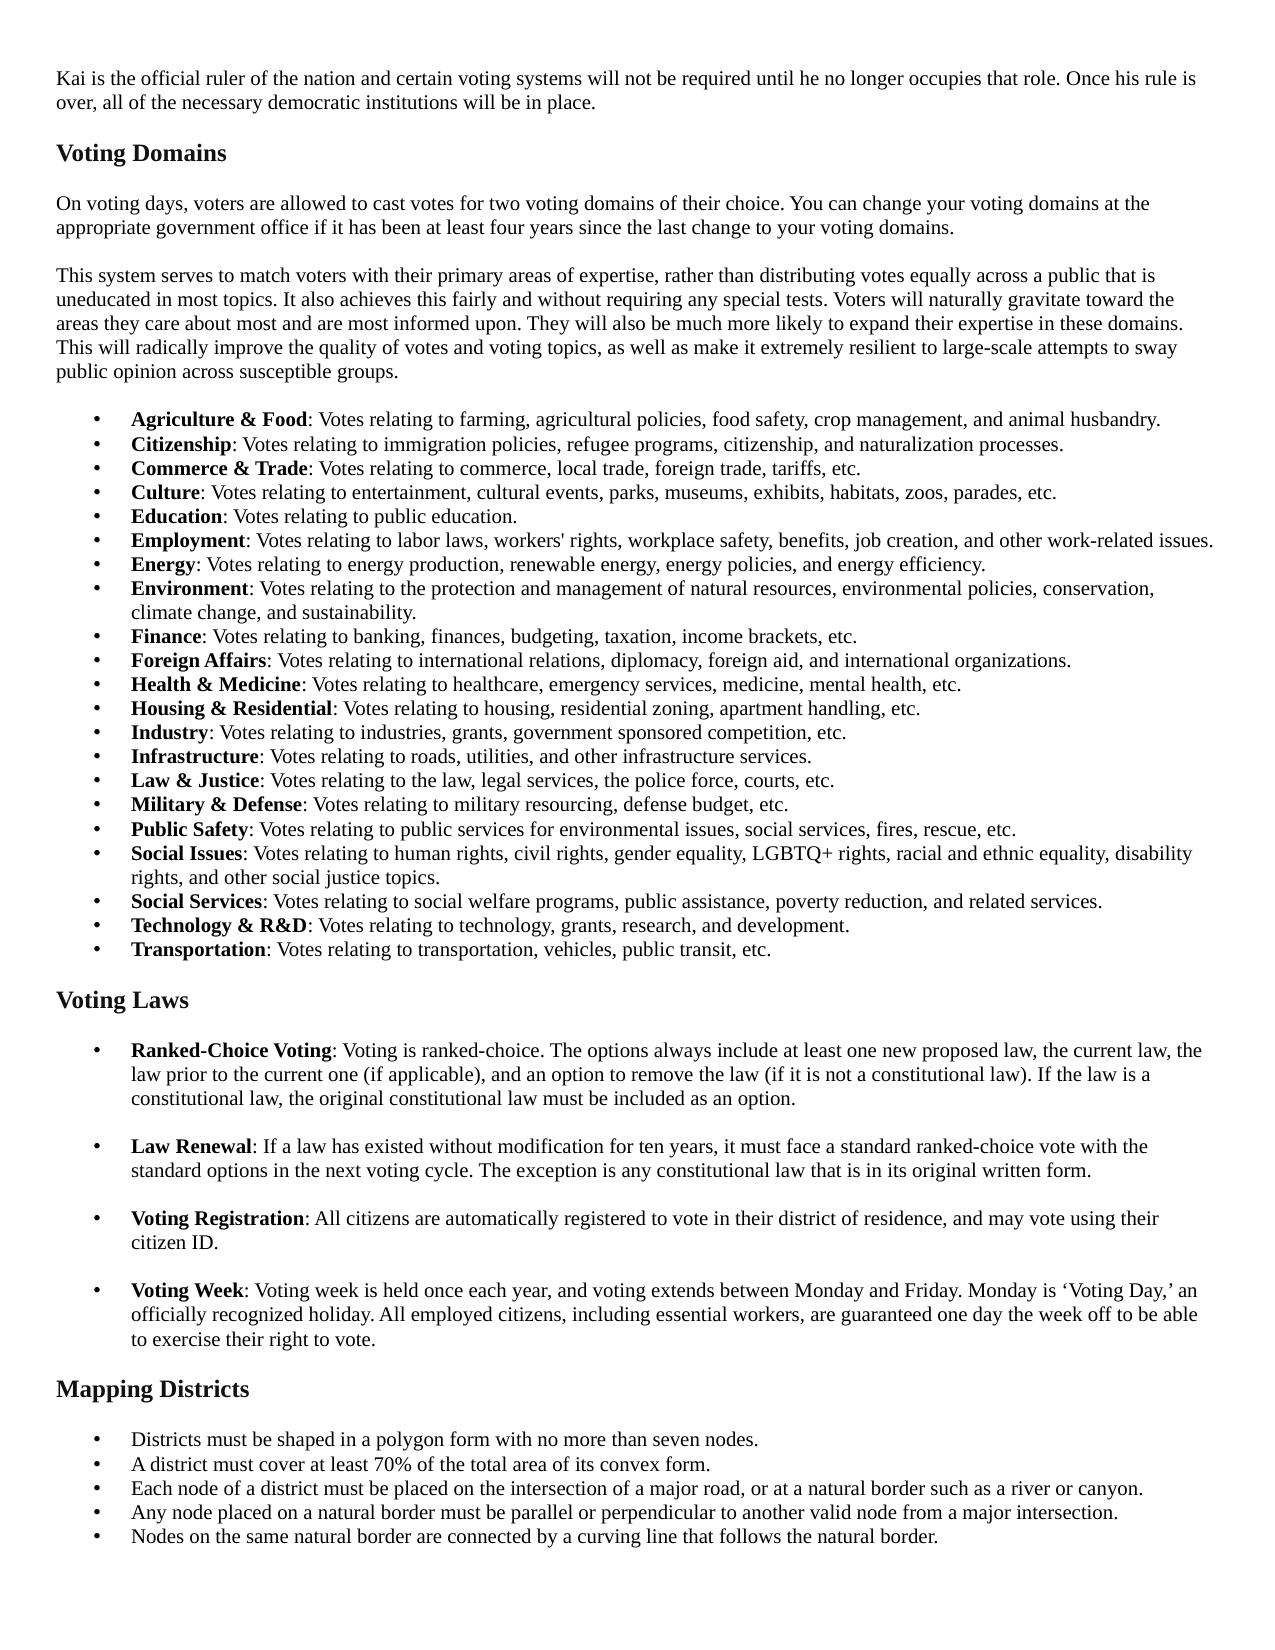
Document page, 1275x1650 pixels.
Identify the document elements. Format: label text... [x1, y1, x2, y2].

list Housing & Residential: Votes relating to housing, residential zoning, apartment handling, etc. [93, 696, 1215, 720]
list Military & Defense: Votes relating to military resourcing, defense budget, etc. [93, 792, 1215, 816]
list Any node placed on a natural border must be parallel or perpendicular to another valid node from a major intersection. [93, 1499, 1215, 1524]
list Agriculture & Food: Votes relating to farming, agricultural policies, food safety, crop management, and animal husbandry. [93, 407, 1215, 431]
list Voting Week: Voting week is held once each year, and voting extends between Monday and Friday. Monday is ‘Voting Day,’ an officially recognized holiday. All employed citizens, including essential workers, are guaranteed one day the week off to be able to exercise their right to vote. [93, 1278, 1215, 1351]
text On voting days, voters are allowed to cast votes for two voting domains of their choice. You can change your voting domains at the appropriate government office if it has been at least four years since the last change to your voting domains. [56, 191, 1215, 239]
list Finance: Votes relating to banking, finances, budgeting, taxation, income brackets, etc. [93, 624, 1215, 648]
list Law Renewal: If a law has existed without modification for ten years, it must face a standard ranked-choice vote with the standard options in the next voting cycle. The exception is any constitutional law that is in its original written form. [93, 1134, 1215, 1182]
list Technology & R&D: Votes relating to technology, grants, research, and development. [93, 913, 1215, 937]
list Education: Votes relating to public education. [93, 504, 1215, 528]
list Social Issues: Votes relating to human rights, civil rights, gender equality, LGBTQ+ rights, racial and ethnic equality, disability rights, and other social justice topics. [93, 841, 1215, 889]
list A district must cover at least 70% of the total area of its convex form. [93, 1451, 1215, 1476]
list Law & Justice: Votes relating to the law, legal services, the police force, courts, etc. [93, 768, 1215, 792]
list Public Safety: Votes relating to public services for environmental issues, social services, fires, rescue, etc. [93, 816, 1215, 841]
list Employment: Votes relating to labor laws, workers' rights, workplace safety, benefits, job creation, and other work-related issues. [93, 528, 1215, 552]
list Voting Registration: All citizens are automatically registered to vote in their district of residence, and may vote using their citizen ID. [93, 1206, 1215, 1254]
text This system serves to match voters with their primary areas of expertise, rather than distributing votes equally across a public that is uneducated in most topics. It also achieves this fairly and without requiring any special tests. Voters will naturally gravitate toward the areas they care about most and are most informed upon. They will also be much more likely to expand their expertise in these domains. This will radically improve the quality of votes and voting topics, as well as make it extremely resilient to large-scale attempts to sway public opinion across susceptible groups. [56, 263, 1215, 383]
list Commerce & Trade: Votes relating to commerce, local trade, foreign trade, tariffs, etc. [93, 456, 1215, 479]
list Foreign Affairs: Votes relating to international relations, diplomacy, foreign aid, and international organizations. [93, 648, 1215, 672]
list Nodes on the same natural border are connected by a curving line that follows the natural border. [93, 1524, 1215, 1548]
list Ranked-Choice Voting: Voting is ranked-choice. The options always include at least one new proposed law, the current law, the law prior to the current one (if applicable), and an option to remove the law (if it is not a constitutional law). If the law is a constitutional law, the original constitutional law must be included as an option. [93, 1038, 1215, 1110]
list Energy: Votes relating to energy production, renewable energy, energy policies, and energy efficiency. [93, 552, 1215, 576]
text Kai is the official ruler of the nation and certain voting systems will not be required until he no longer occupies that role. Once his rule is over, all of the necessary democratic institutions will be in place. [56, 66, 1215, 114]
list Infrastructure: Votes relating to roads, utilities, and other infrastructure services. [93, 744, 1215, 768]
list Citizenship: Votes relating to immigration policies, refugee programs, citizenship, and naturalization processes. [93, 431, 1215, 456]
subtitle Voting Laws [56, 985, 1215, 1014]
list Social Services: Votes relating to social welfare programs, public assistance, poverty reduction, and related services. [93, 889, 1215, 913]
subtitle Mapping Districts [56, 1374, 1215, 1403]
list Environment: Votes relating to the protection and management of natural resources, environmental policies, conservation, climate change, and sustainability. [93, 576, 1215, 624]
list Culture: Votes relating to entertainment, cultural events, parks, museums, exhibits, habitats, zoos, parades, etc. [93, 479, 1215, 504]
list Transportation: Votes relating to transportation, vehicles, public transit, etc. [93, 937, 1215, 961]
subtitle Voting Domains [56, 138, 1215, 167]
list Industry: Votes relating to industries, grants, government sponsored competition, etc. [93, 720, 1215, 744]
list Districts must be shaped in a polygon form with no more than seven nodes. [93, 1427, 1215, 1451]
list Each node of a district must be placed on the intersection of a major road, or at a natural border such as a river or canyon. [93, 1476, 1215, 1499]
list Health & Medicine: Votes relating to healthcare, emergency services, medicine, mental health, etc. [93, 672, 1215, 696]
